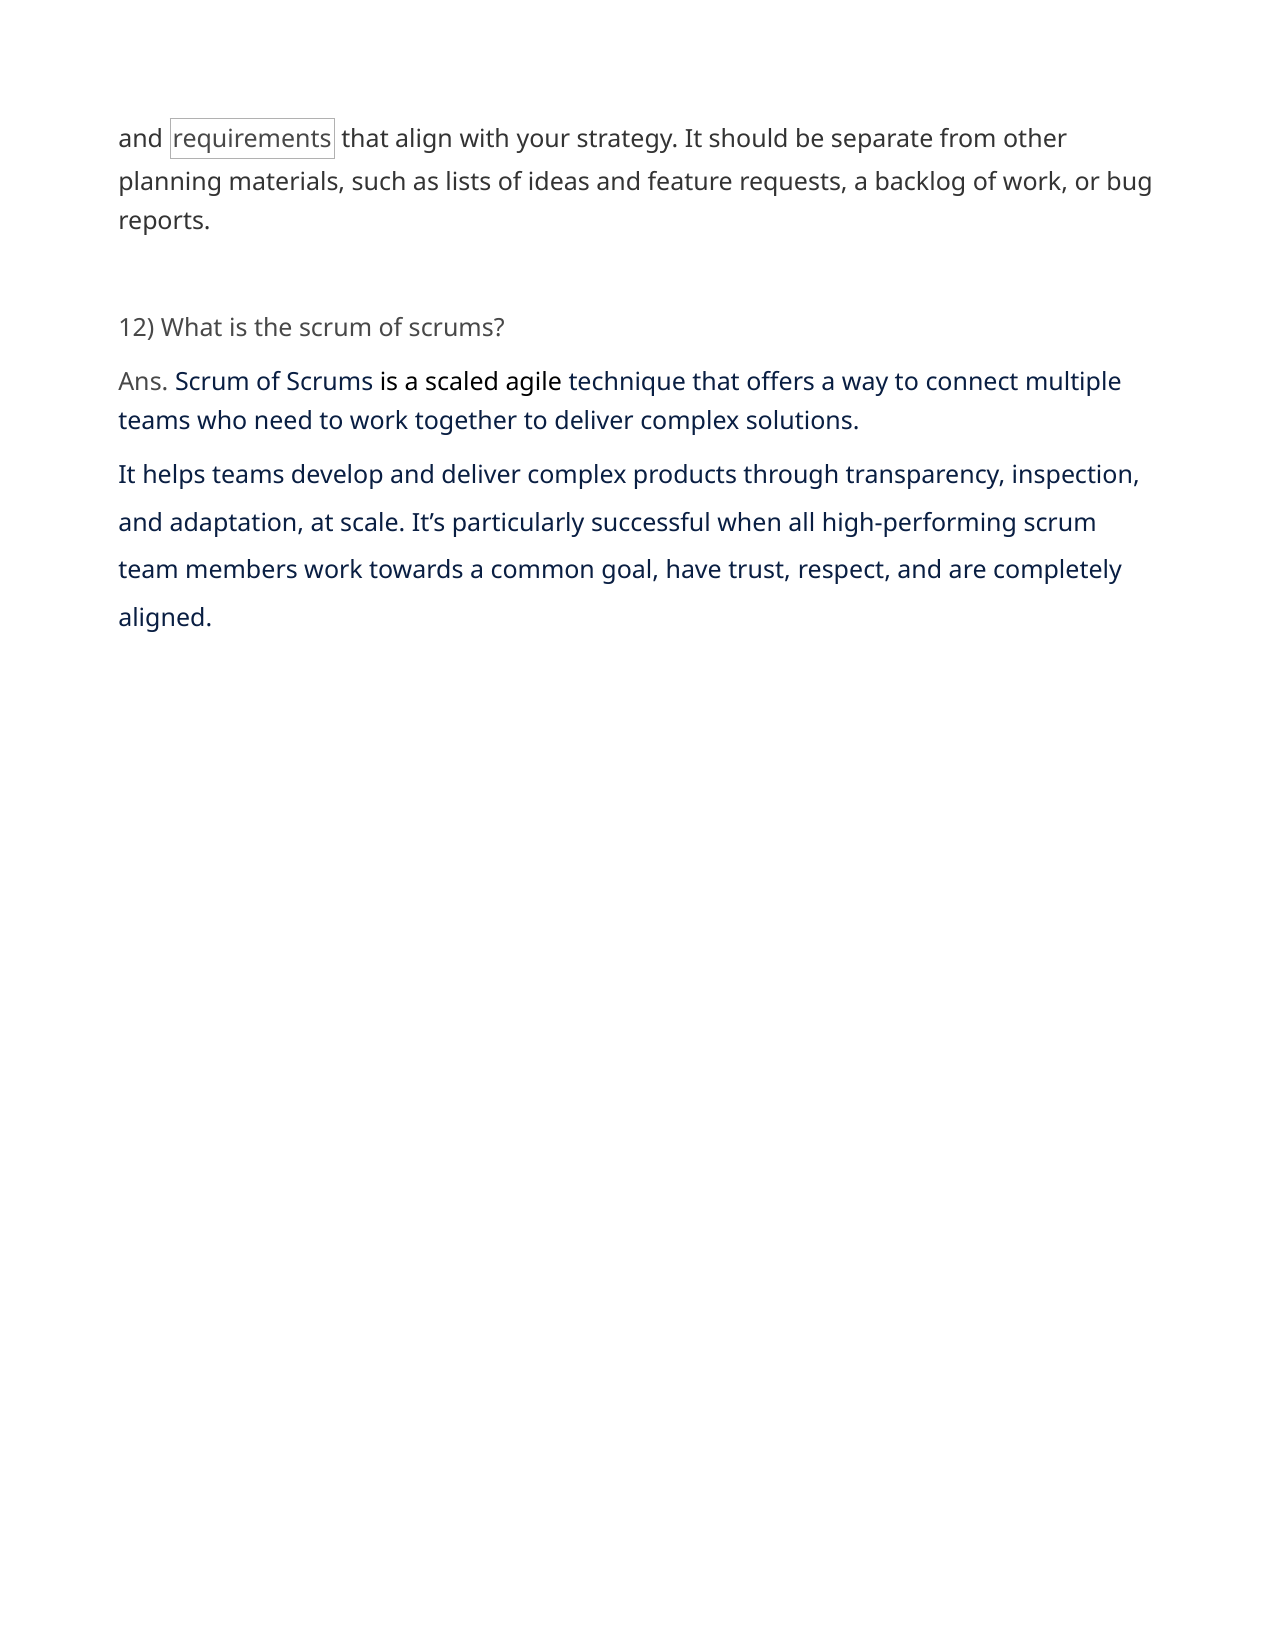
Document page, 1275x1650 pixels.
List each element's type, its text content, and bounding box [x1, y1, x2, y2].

text 12) What is the scrum of scrums? [118, 310, 1157, 344]
text Ans. Scrum of Scrums is a scaled agile technique that offers a way to connect multiple teams who need to work together to deliver complex solutions. [118, 364, 1157, 437]
text and requirements that align with your strategy. It should be separate from other planning materials, such as lists of ideas and feature requests, a backlog of work, or bug reports. [118, 118, 1157, 237]
text It helps teams develop and deliver complex products through transparency, inspection, and adaptation, at scale. It’s particularly successful when all high-performing scrum team members work towards a common goal, have trust, respect, and are completely aligned. [118, 457, 1157, 633]
